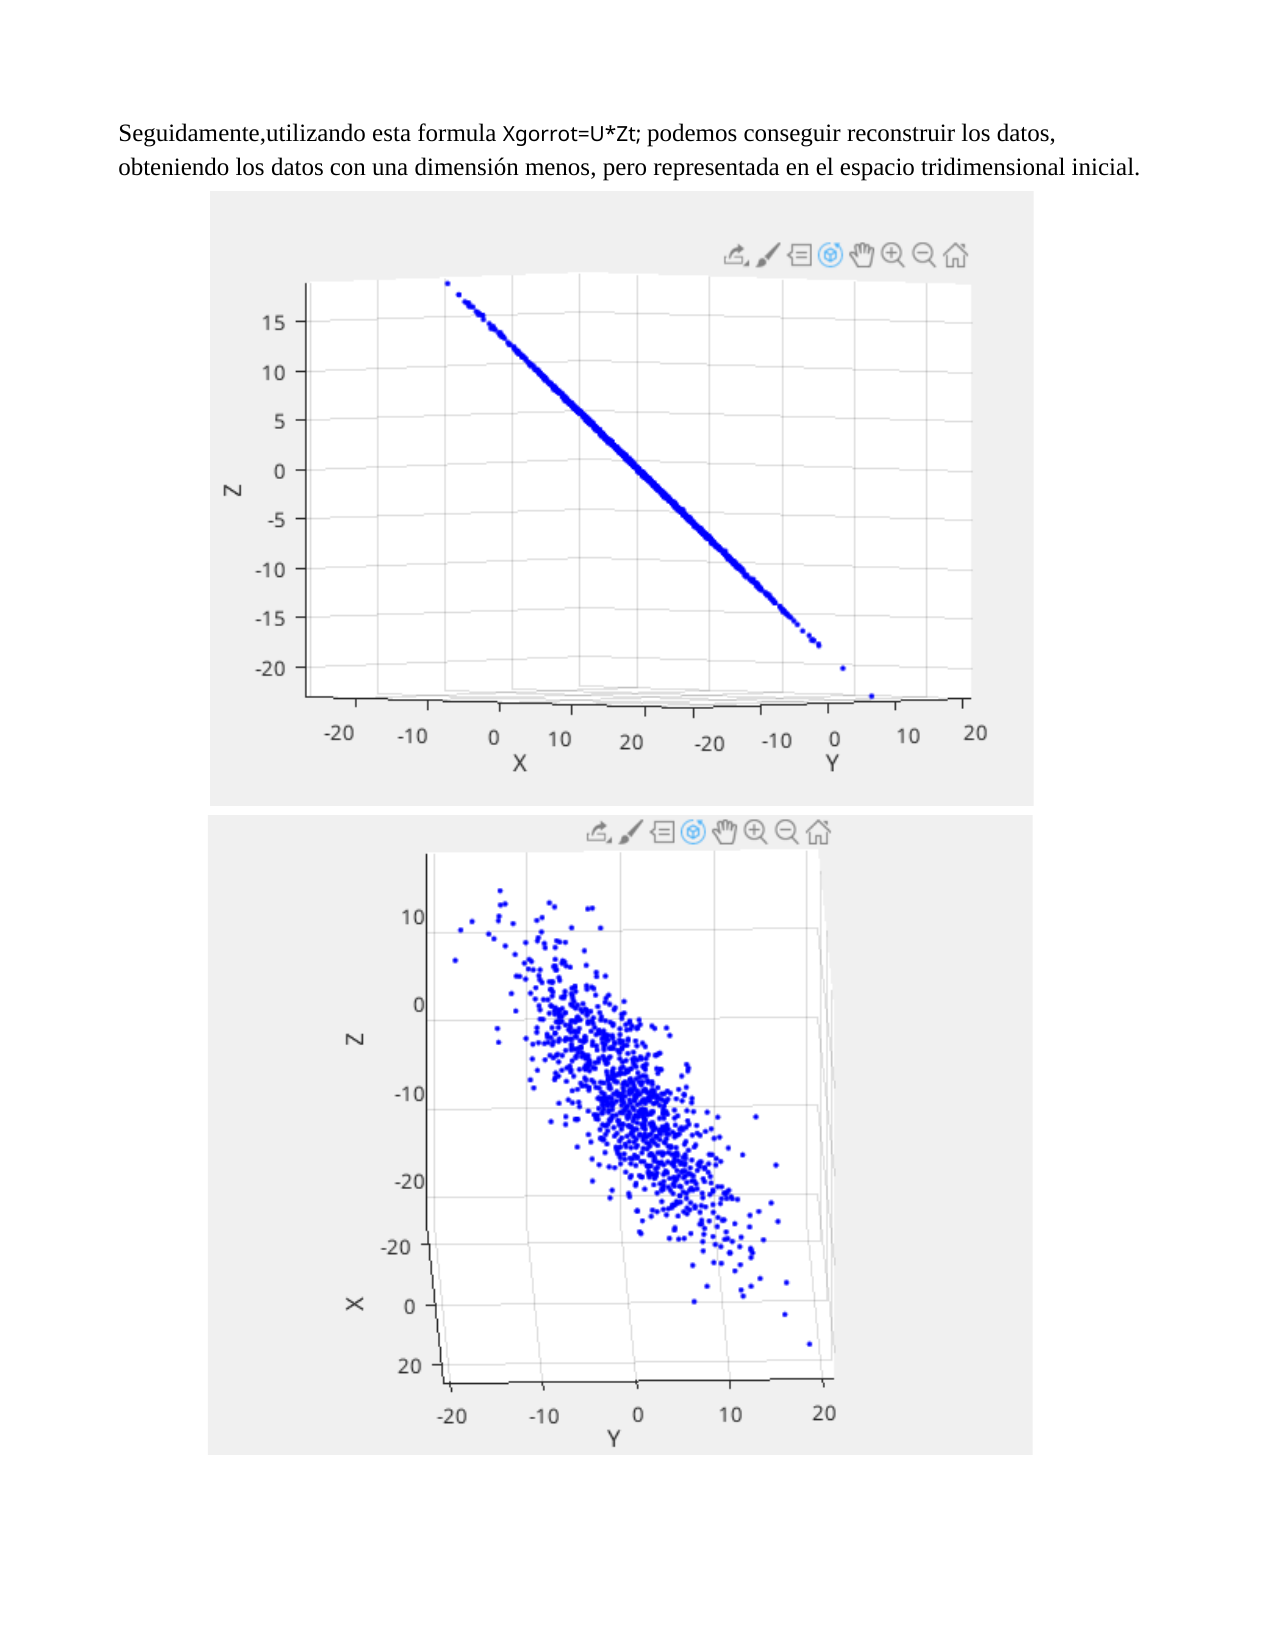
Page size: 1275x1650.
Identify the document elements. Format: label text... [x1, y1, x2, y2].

picture [207, 815, 1033, 1455]
text Seguidamente,utilizando esta formula Xgorrot=U*Zt; podemos conseguir reconstruir los datos, obteniendo los datos con una dimensión menos, pero representada en el espacio tridimensional inicial. [118, 118, 1157, 181]
picture [210, 191, 1034, 806]
